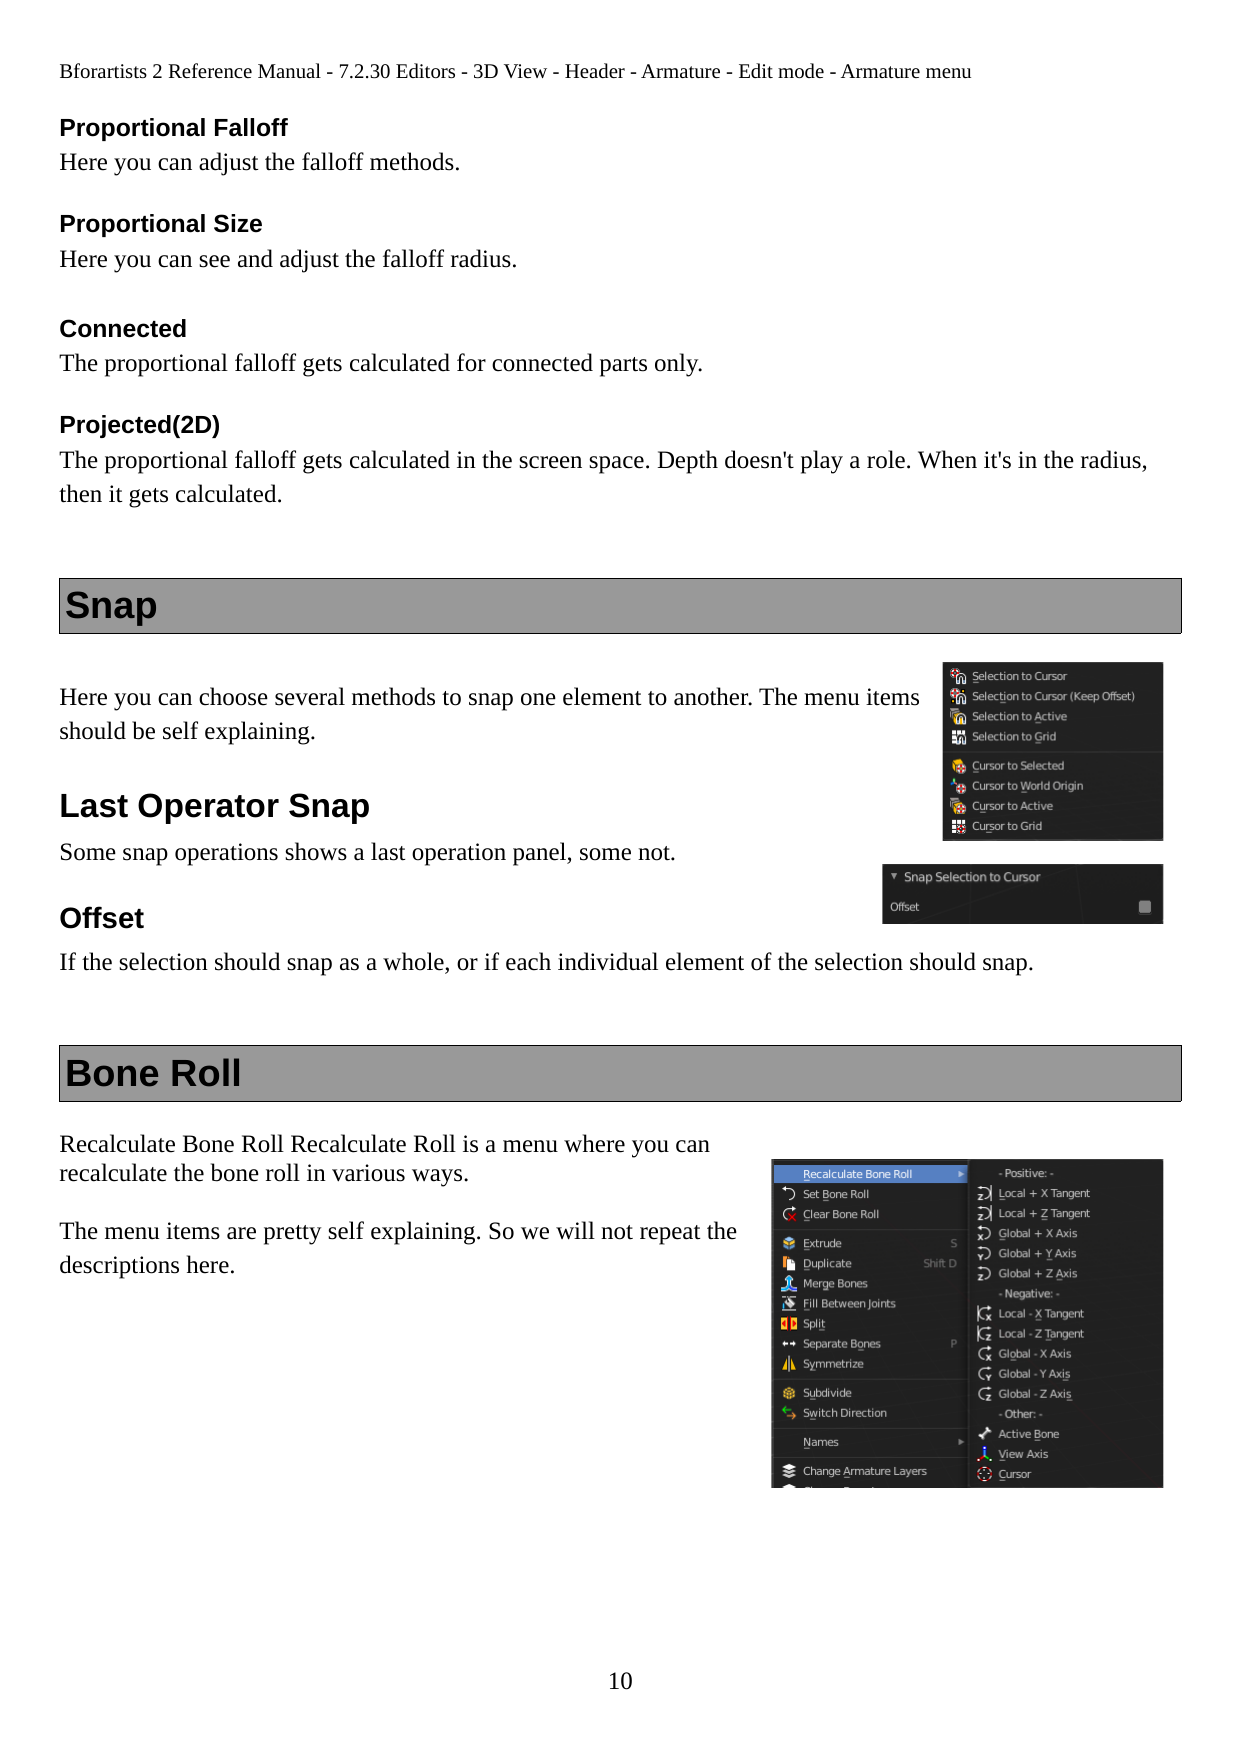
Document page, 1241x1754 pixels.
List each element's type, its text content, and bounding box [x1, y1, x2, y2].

subtitle Last Operator Snap [59, 786, 942, 825]
text Some snap operations shows a last operation panel, some not. [59, 837, 1181, 866]
table_header Bone Roll [60, 1046, 1181, 1101]
text If the selection should snap as a whole, or if each individual element of the selection should snap. [59, 947, 1181, 976]
subtitle Proportional Falloff [59, 113, 1181, 141]
text Here you can choose several methods to snap one element to another. The menu items should be self explaining. [59, 682, 942, 745]
text The proportional falloff gets calculated for connected parts only. [59, 348, 1181, 377]
picture [771, 1159, 1164, 1488]
picture [882, 864, 1164, 924]
text Here you can adjust the falloff methods. [59, 147, 1181, 176]
table_header Snap [60, 579, 1181, 633]
text Recalculate Bone Roll Recalculate Roll is a menu where you can recalculate the bone roll in various ways. [59, 1129, 1181, 1187]
text The proportional falloff gets calculated in the screen space. Depth doesn't play a role. When it's in the radius, then it gets calculated. [59, 445, 1181, 508]
subtitle Proportional Size [59, 209, 1181, 237]
subtitle Offset [59, 901, 1181, 935]
subtitle Connected [59, 314, 1181, 342]
subtitle [1164, 786, 1181, 825]
subtitle Projected(2D) [59, 410, 1181, 439]
picture [942, 662, 1164, 841]
text The menu items are pretty self explaining. So we will not repeat the descriptions here. [59, 1216, 771, 1279]
text Here you can see and adjust the falloff radius. [59, 244, 1181, 272]
